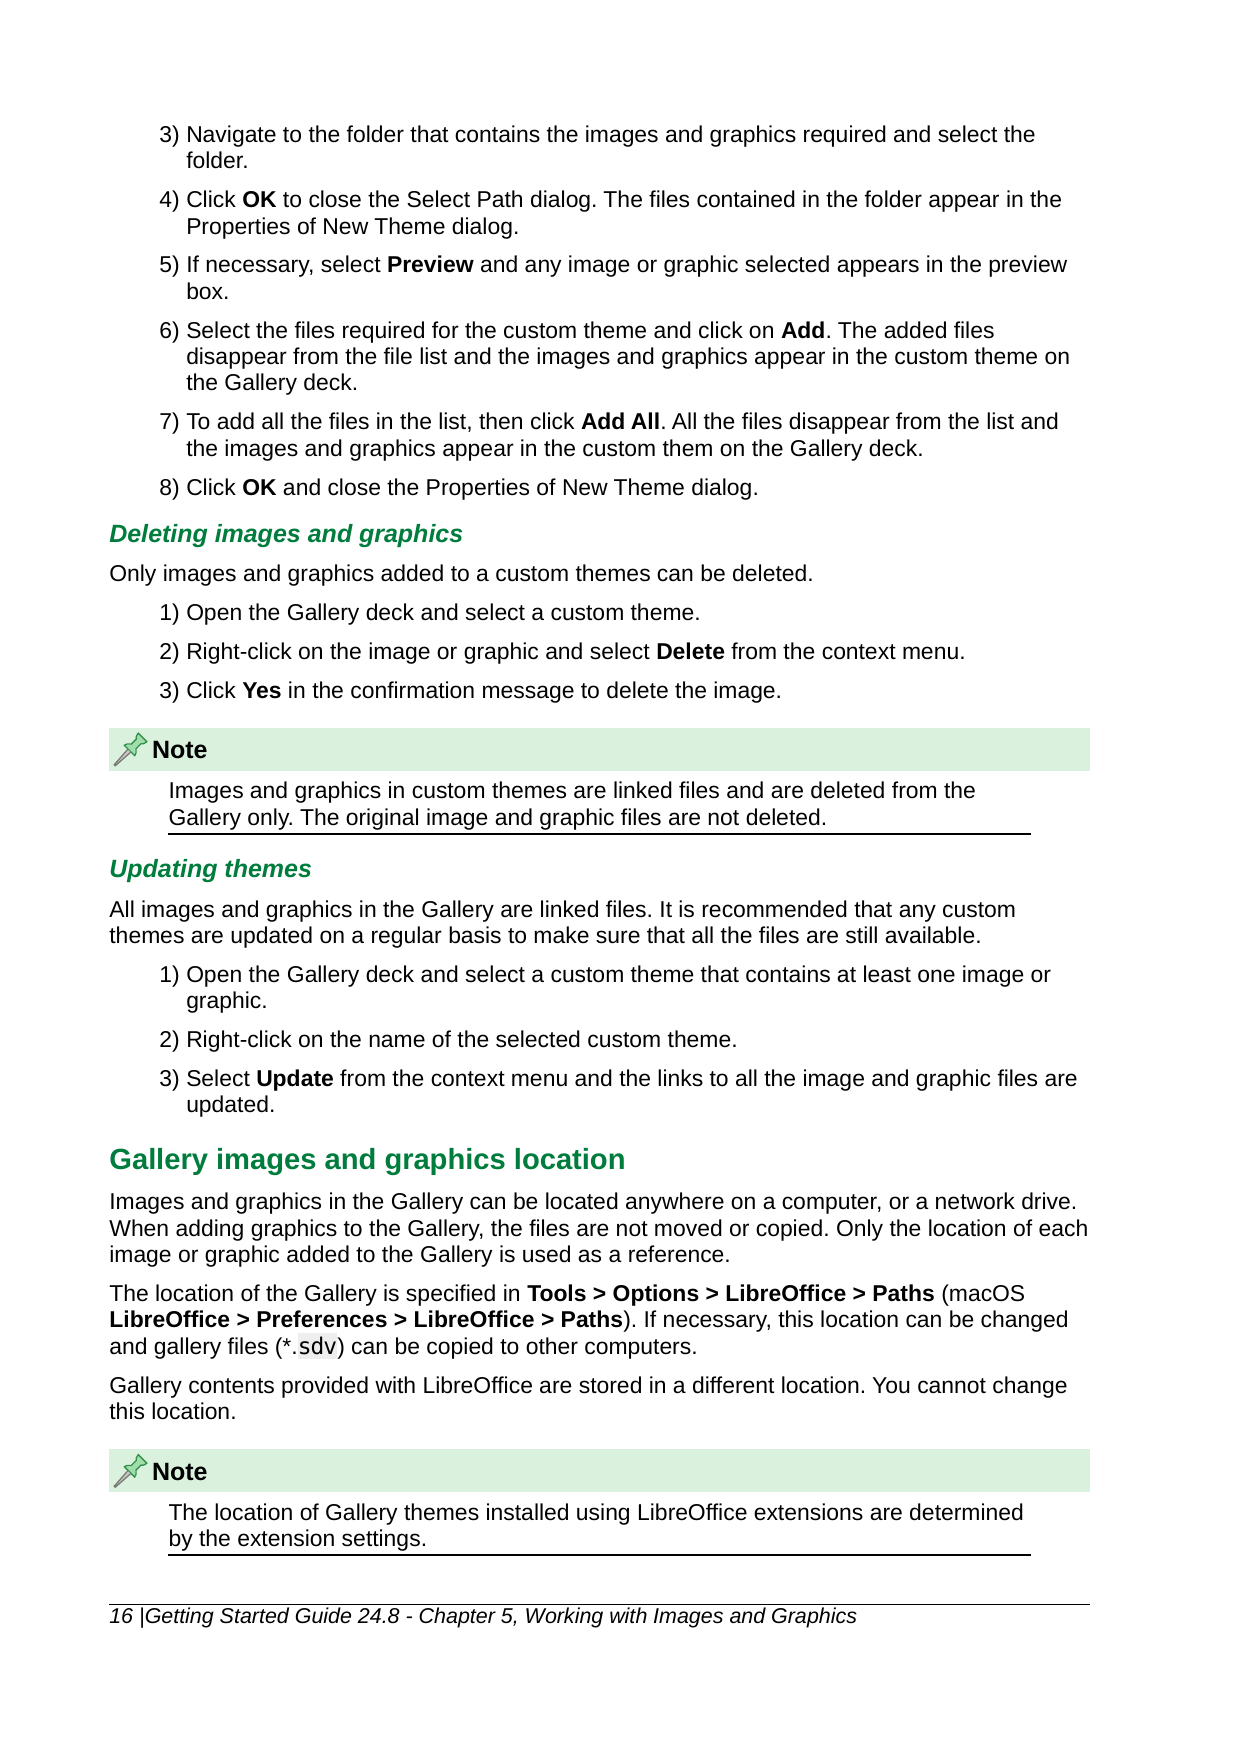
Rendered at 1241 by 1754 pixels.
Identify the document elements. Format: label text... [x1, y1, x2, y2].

subtitle Updating themes [109, 854, 1090, 883]
list Right-click on the name of the selected custom theme. [186, 1026, 1090, 1052]
text The location of Gallery themes installed using LibreOffice extensions are determined by the extension settings. [168, 1499, 1031, 1554]
list Only images and graphics added to a custom themes can be deleted. [109, 560, 1090, 587]
list Right-click on the image or graphic and select Delete from the context menu. [186, 638, 1090, 664]
subtitle Note [109, 728, 1090, 771]
list To add all the files in the list, then click Add All. All the files disappear from the list and the images and graphics appear in the custom them on the Gallery deck. [186, 408, 1090, 461]
list Open the Gallery deck and select a custom theme that contains at least one image or graphic. [186, 961, 1090, 1013]
text Images and graphics in the Gallery can be located anywhere on a computer, or a network drive. When adding graphics to the Gallery, the files are not moved or copied. Only the location of each image or graphic added to the Gallery is used as a reference. [109, 1188, 1090, 1267]
list Click OK to close the Select Path dialog. The files contained in the folder appear in the Properties of New Theme dialog. [186, 186, 1090, 239]
text Images and graphics in custom themes are linked files and are deleted from the Gallery only. The original image and graphic files are not deleted. [168, 777, 1031, 833]
list All images and graphics in the Gallery are linked files. It is recommended that any custom themes are updated on a regular basis to make sure that all the files are still available. [109, 896, 1090, 948]
list Select Update from the context menu and the links to all the image and graphic files are updated. [186, 1065, 1090, 1118]
list Select the files required for the custom theme and click on Add. The added files disappear from the file list and the images and graphics appear in the custom theme on the Gallery deck. [186, 317, 1090, 396]
list Open the Gallery deck and select a custom theme. [186, 599, 1090, 626]
subtitle Deleting images and graphics [109, 519, 1090, 548]
subtitle Gallery images and graphics location [109, 1142, 1090, 1176]
text Gallery contents provided with LibreOffice are stored in a different location. You cannot change this location. [109, 1372, 1090, 1425]
text The location of the Gallery is specified in Tools > Options > LibreOffice > Paths (macOS LibreOffice > Preferences > LibreOffice > Paths). If necessary, this location can be changed and gallery files (*.sdv) can be copied to other computers. [109, 1280, 1090, 1359]
list Navigate to the folder that contains the images and graphics required and select the folder. [186, 121, 1090, 174]
list Click OK and close the Properties of New Theme dialog. [186, 473, 1090, 500]
list If necessary, select Preview and any image or graphic selected appears in the preview box. [186, 251, 1090, 304]
subtitle Note [109, 1449, 1090, 1492]
list Click Yes in the confirmation message to delete the image. [186, 677, 1090, 703]
